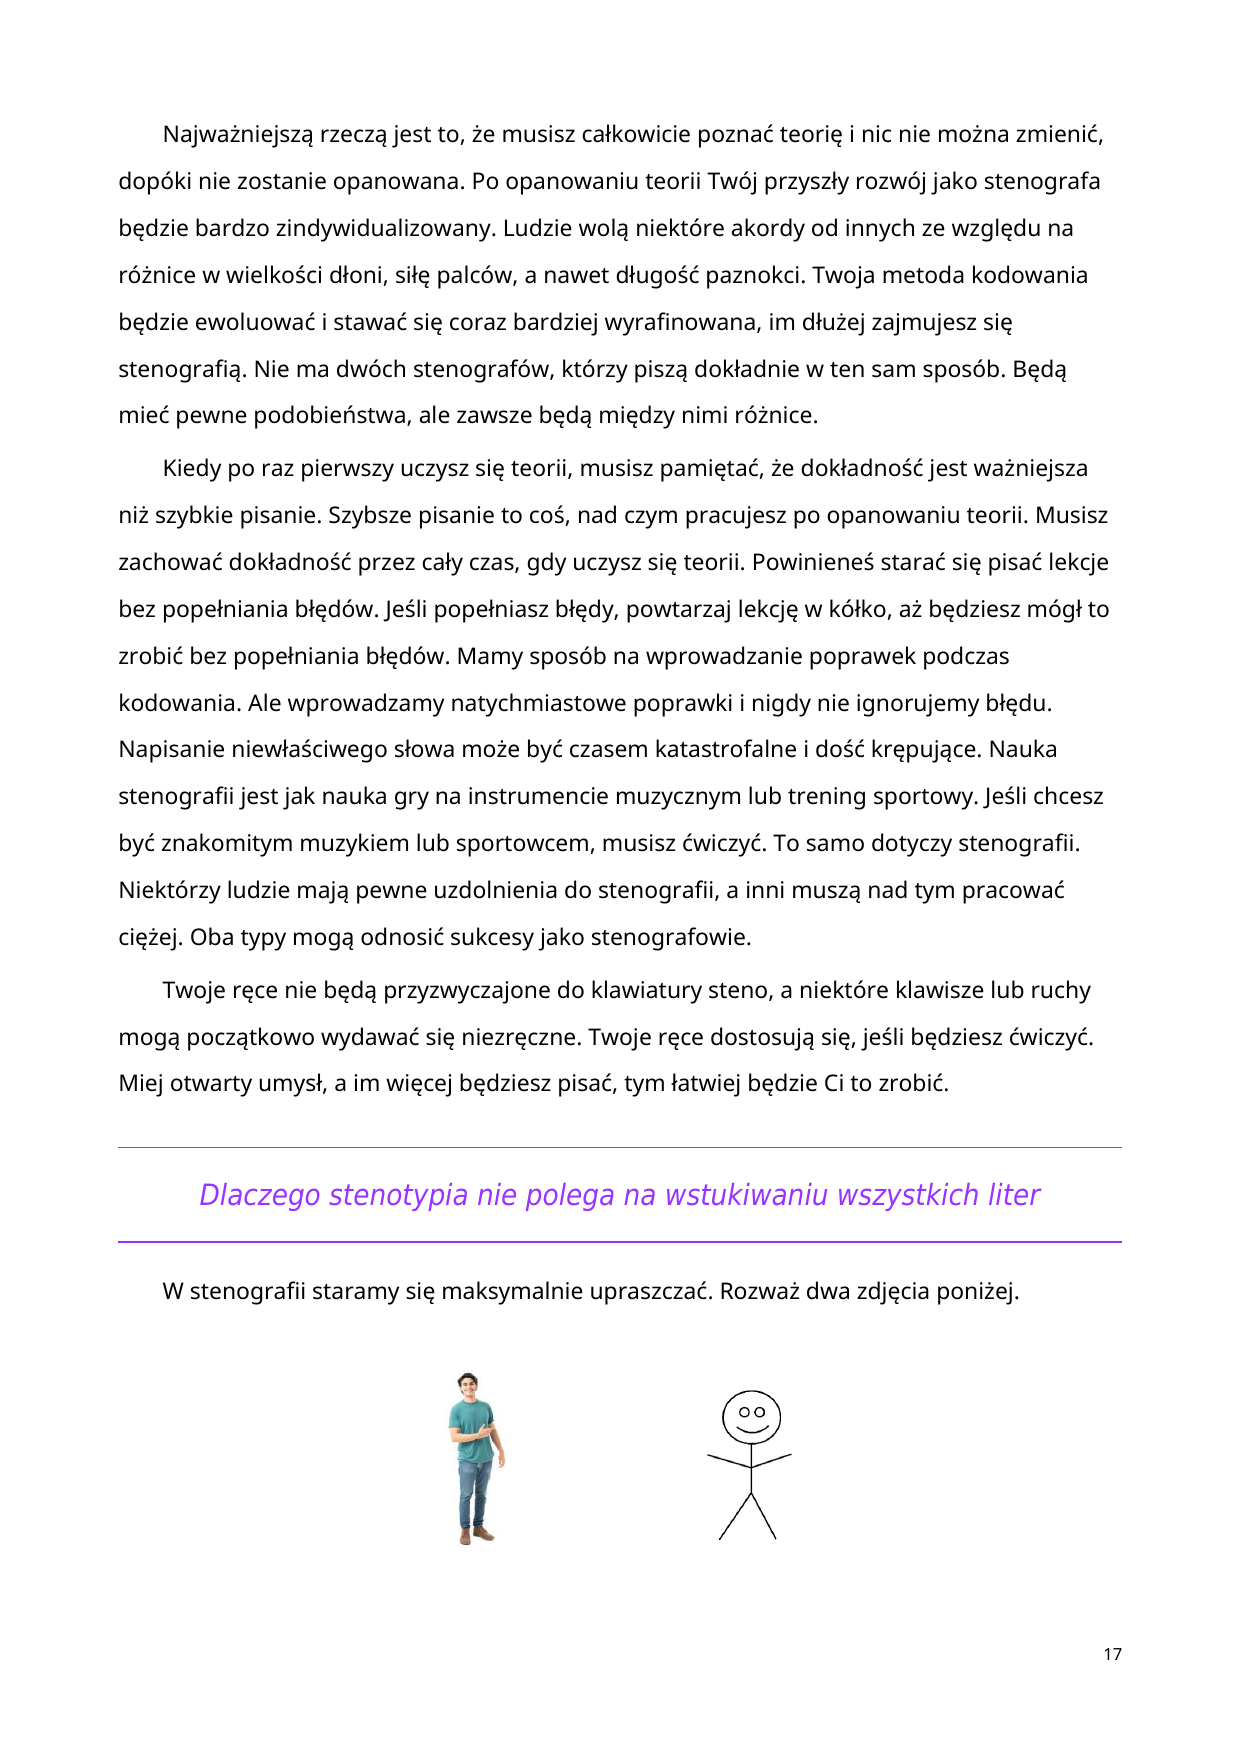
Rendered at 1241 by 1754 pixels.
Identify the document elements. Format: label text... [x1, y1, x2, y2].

picture [432, 1349, 808, 1574]
text Kiedy po raz pierwszy uczysz się teorii, musisz pamiętać, że dokładność jest ważniejsza niż szybkie pisanie. Szybsze pisanie to coś, nad czym pracujesz po opanowaniu teorii. Musisz zachować dokładność przez cały czas, gdy uczysz się teorii. Powinieneś starać się pisać lekcje bez popełniania błędów. Jeśli popełniasz błędy, powtarzaj lekcję w kółko, aż będziesz mógł to zrobić bez popełniania błędów. Mamy sposób na wprowadzanie poprawek podczas kodowania. Ale wprowadzamy natychmiastowe poprawki i nigdy nie ignorujemy błędu. Napisanie niewłaściwego słowa może być czasem katastrofalne i dość krępujące. Nauka stenografii jest jak nauka gry na instrumencie muzycznym lub trening sportowy. Jeśli chcesz być znakomitym muzykiem lub sportowcem, musisz ćwiczyć. To samo dotyczy stenografii. Niektórzy ludzie mają pewne uzdolnienia do stenografii, a inni muszą nad tym pracować ciężej. Oba typy mogą odnosić sukcesy jako stenografowie. [118, 452, 1122, 952]
text Najważniejszą rzeczą jest to, że musisz całkowicie poznać teorię i nic nie można zmienić, dopóki nie zostanie opanowana. Po opanowaniu teorii Twój przyszły rozwój jako stenografa będzie bardzo zindywidualizowany. Ludzie wolą niektóre akordy od innych ze względu na różnice w wielkości dłoni, siłę palców, a nawet długość paznokci. Twoja metoda kodowania będzie ewoluować i stawać się coraz bardziej wyrafinowana, im dłużej zajmujesz się stenografią. Nie ma dwóch stenografów, którzy piszą dokładnie w ten sam sposób. Będą mieć pewne podobieństwa, ale zawsze będą między nimi różnice. [118, 118, 1122, 431]
text W stenografii staramy się maksymalnie upraszczać. Rozważ dwa zdjęcia poniżej. [118, 1275, 1122, 1306]
subtitle Dlaczego stenotypia nie polega na wstukiwaniu wszystkich liter [118, 1148, 1122, 1241]
text Twoje ręce nie będą przyzwyczajone do klawiatury steno, a niektóre klawisze lub ruchy mogą początkowo wydawać się niezręczne. Twoje ręce dostosują się, jeśli będziesz ćwiczyć. Miej otwarty umysł, a im więcej będziesz pisać, tym łatwiej będzie Ci to zrobić. [118, 973, 1122, 1098]
